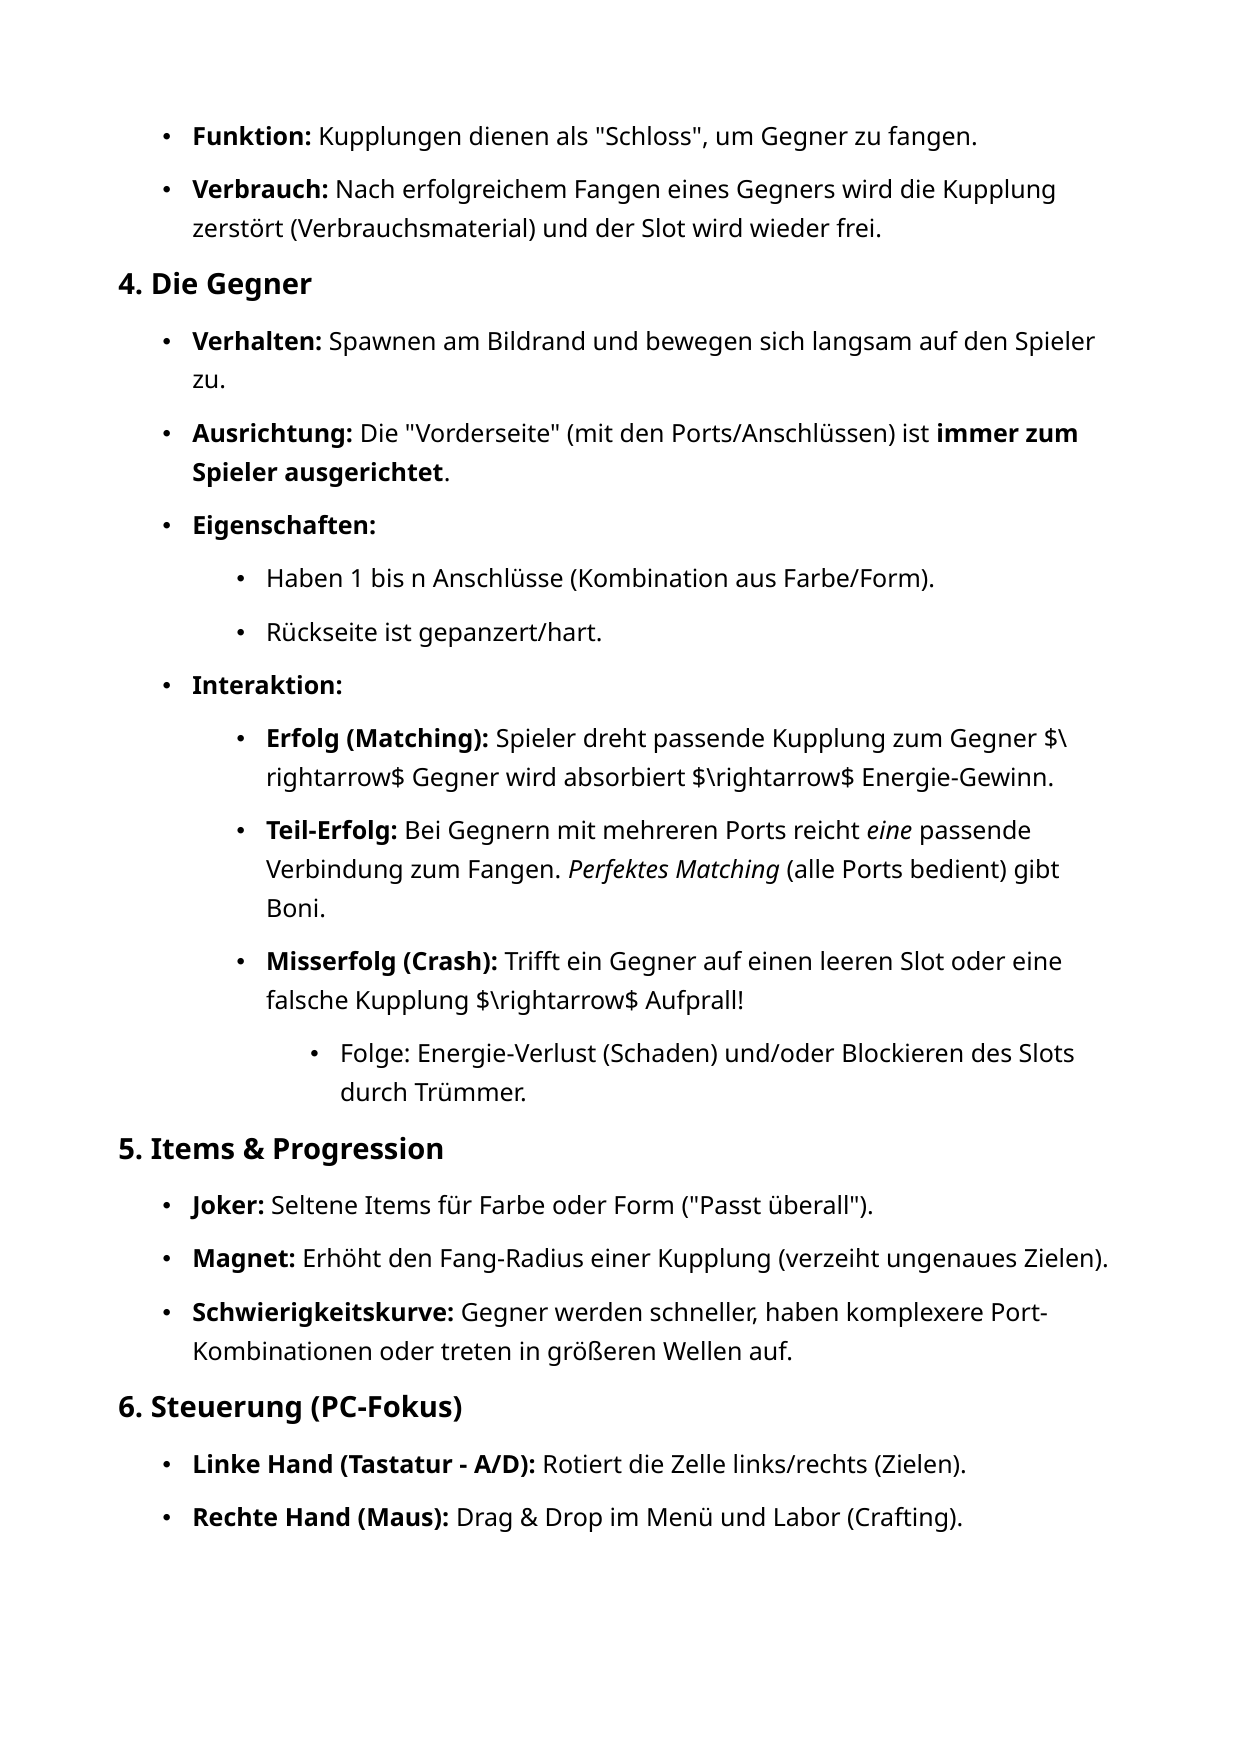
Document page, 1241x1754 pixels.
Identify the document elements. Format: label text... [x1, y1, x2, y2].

subtitle 4. Die Gegner [118, 263, 1122, 303]
list Magnet: Erhöht den Fang-Radius einer Kupplung (verzeiht ungenaues Zielen). [162, 1241, 1122, 1275]
list Joker: Seltene Items für Farbe oder Form ("Passt überall"). [162, 1188, 1122, 1222]
list Erfolg (Matching): Spieler dreht passende Kupplung zum Gegner $\rightarrow$ Gegner wird absorbiert $\rightarrow$ Energie-Gewinn. [236, 721, 1122, 794]
list Schwierigkeitskurve: Gegner werden schneller, haben komplexere Port-Kombinationen oder treten in größeren Wellen auf. [162, 1294, 1122, 1367]
list Rückseite ist gepanzert/hart. [236, 614, 1122, 648]
list Verbrauch: Nach erfolgreichem Fangen eines Gegners wird die Kupplung zerstört (Verbrauchsmaterial) und der Slot wird wieder frei. [162, 171, 1122, 244]
list Rechte Hand (Maus): Drag & Drop im Menü und Labor (Crafting). [162, 1499, 1122, 1534]
list Funktion: Kupplungen dienen als "Schloss", um Gegner zu fangen. [162, 118, 1122, 152]
list Eigenschaften: [162, 507, 1122, 542]
subtitle 6. Steuerung (PC-Fokus) [118, 1386, 1122, 1426]
list Folge: Energie-Verlust (Schaden) und/oder Blockieren des Slots durch Trümmer. [310, 1036, 1122, 1109]
list Verhalten: Spawnen am Bildrand und bewegen sich langsam auf den Spieler zu. [162, 323, 1122, 396]
list Ausrichtung: Die "Vorderseite" (mit den Ports/Anschlüssen) ist immer zum Spieler ausgerichtet. [162, 415, 1122, 488]
list Interaktion: [162, 667, 1122, 702]
list Misserfolg (Crash): Trifft ein Gegner auf einen leeren Slot oder eine falsche Kupplung $\rightarrow$ Aufprall! [236, 944, 1122, 1017]
subtitle 5. Items & Progression [118, 1128, 1122, 1168]
list Linke Hand (Tastatur - A/D): Rotiert die Zelle links/rechts (Zielen). [162, 1446, 1122, 1480]
list Teil-Erfolg: Bei Gegnern mit mehreren Ports reicht eine passende Verbindung zum Fangen. Perfektes Matching (alle Ports bedient) gibt Boni. [236, 813, 1122, 924]
list Haben 1 bis n Anschlüsse (Kombination aus Farbe/Form). [236, 561, 1122, 595]
